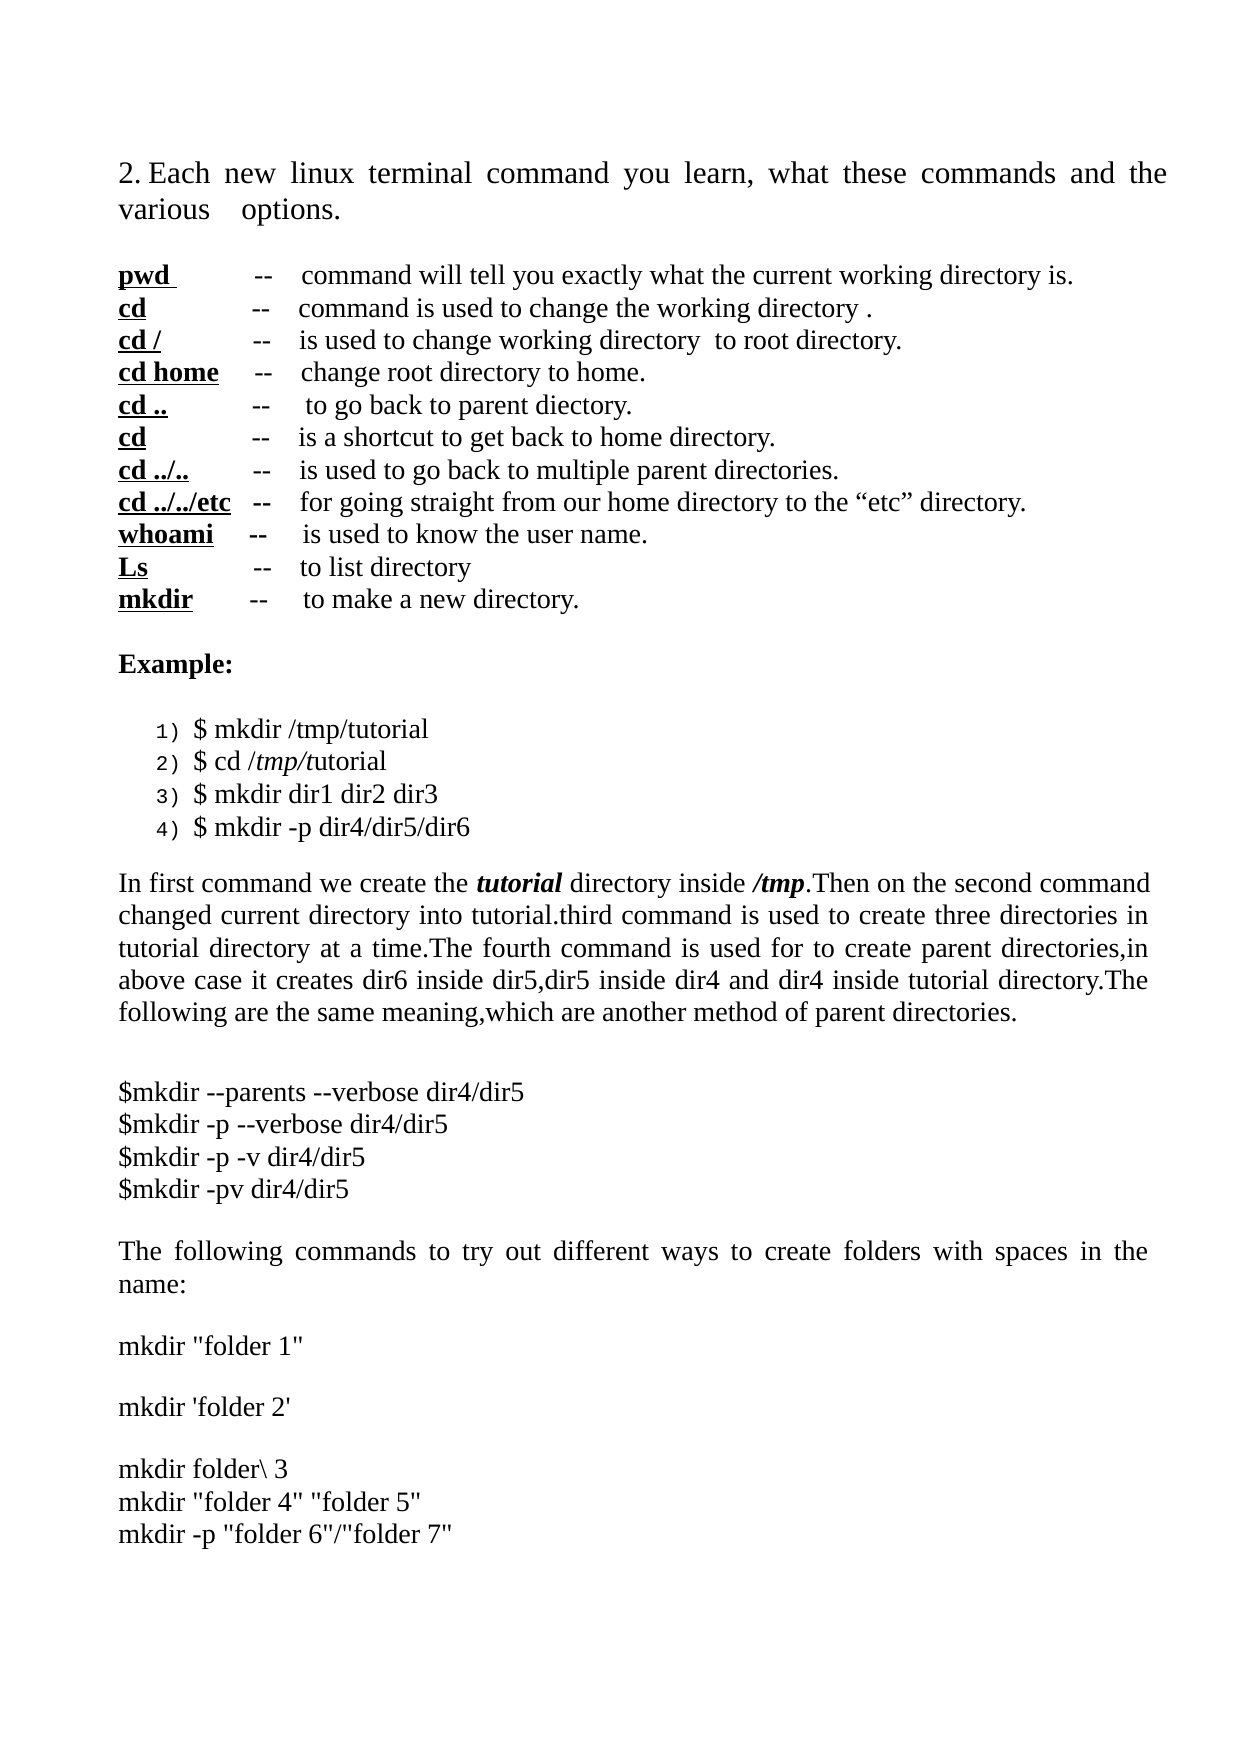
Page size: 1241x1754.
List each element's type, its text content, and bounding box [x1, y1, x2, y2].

text pwd -- command will tell you exactly what the current working directory is. [118, 258, 1151, 291]
text Ls -- to list directory [118, 550, 1151, 582]
text cd -- is a shortcut to get back to home directory. [118, 420, 1151, 453]
text cd ../.. -- is used to go back to multiple parent directories. [118, 453, 1151, 485]
text In first command we create the tutorial directory inside /tmp.Then on the second command changed current directory into tutorial.third command is used to create three directories in tutorial directory at a time.The fourth command is used for to create parent directories,in above case it creates dir6 inside dir5,dir5 inside dir4 and dir4 inside tutorial directory.The following are the same meaning,which are another method of parent directories. [118, 866, 1151, 1028]
text The following commands to try out different ways to create folders with spaces in the name: [118, 1234, 1151, 1299]
text $mkdir -p --verbose dir4/dir5 [118, 1108, 1151, 1140]
text cd ../../etc -- for going straight from our home directory to the “etc” directory. [118, 485, 1151, 517]
text mkdir "folder 1" [118, 1328, 1151, 1361]
list $ cd /tmp/tutorial [156, 744, 1151, 777]
text cd -- command is used to change the working directory . [118, 291, 1151, 323]
text $mkdir -p -v dir4/dir5 [118, 1140, 1151, 1172]
text $mkdir -pv dir4/dir5 [118, 1172, 1151, 1205]
text Example: [118, 647, 1151, 679]
text mkdir folder\ 3 [118, 1452, 1151, 1485]
text cd / -- is used to change working directory to root directory. [118, 323, 1151, 356]
text mkdir -p "folder 6"/"folder 7" [118, 1517, 1151, 1549]
text cd home -- change root directory to home. [118, 356, 1151, 388]
text cd .. -- to go back to parent diectory. [118, 388, 1151, 420]
text mkdir "folder 4" "folder 5" [118, 1485, 1151, 1517]
list $ mkdir dir1 dir2 dir3 [156, 777, 1151, 810]
text whoami -- is used to know the user name. [118, 517, 1151, 550]
text $mkdir --parents --verbose dir4/dir5 [118, 1075, 1151, 1108]
text mkdir -- to make a new directory. [118, 582, 1151, 615]
list Each new linux terminal command you learn, what these commands and the various options. [118, 154, 1169, 226]
list $ mkdir /tmp/tutorial [156, 712, 1151, 744]
list $ mkdir -p dir4/dir5/dir6 [156, 810, 1151, 842]
text mkdir 'folder 2' [118, 1390, 1151, 1423]
